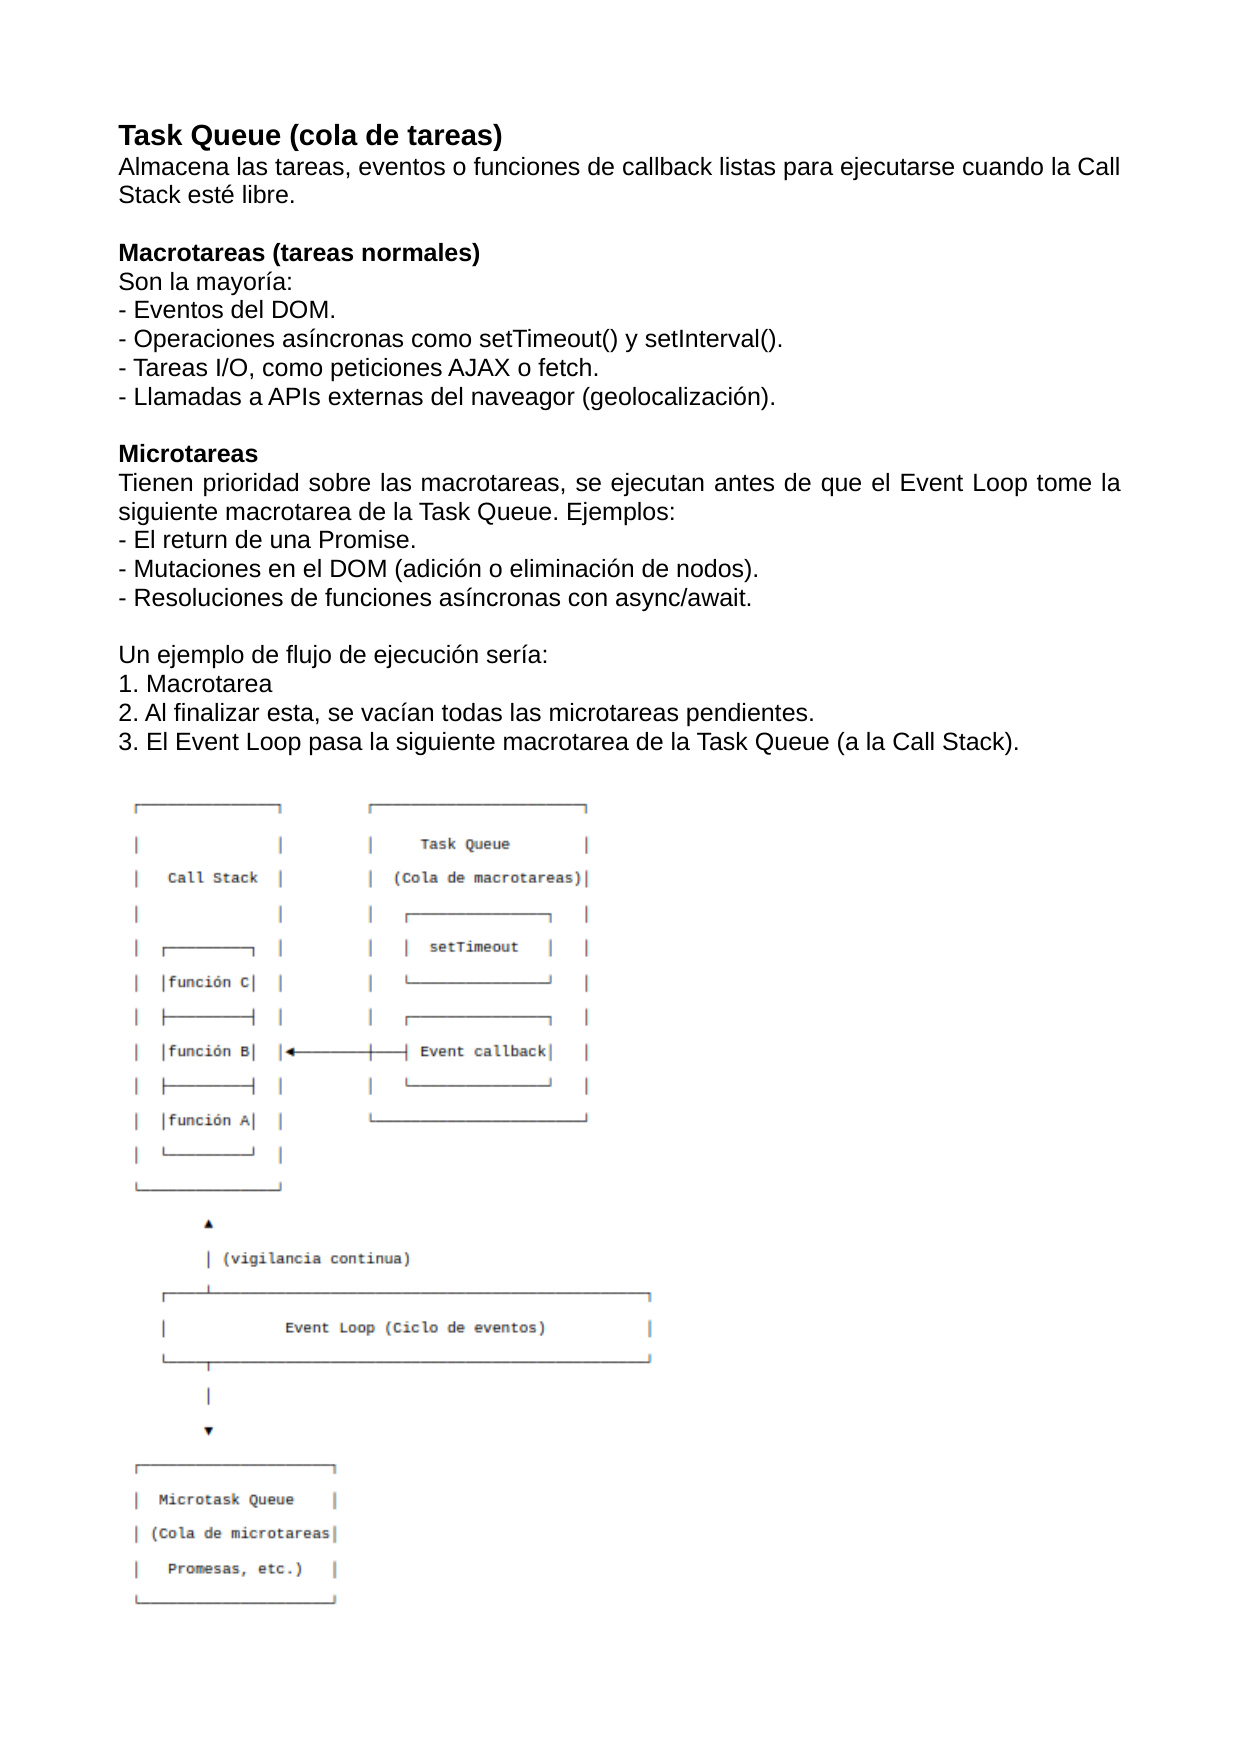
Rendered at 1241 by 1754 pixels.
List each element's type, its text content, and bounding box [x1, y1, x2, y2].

text 3. El Event Loop pasa la siguiente macrotarea de la Task Queue (a la Call Stack). [118, 727, 1122, 755]
text Microtareas [118, 439, 1122, 468]
text - Eventos del DOM. [118, 295, 1122, 324]
text - Mutaciones en el DOM (adición o eliminación de nodos). [118, 554, 1122, 583]
text - El return de una Promise. [118, 525, 1122, 554]
text Un ejemplo de flujo de ejecución sería: [118, 640, 1122, 669]
text Task Queue (cola de tareas) [118, 118, 1122, 152]
text - Resoluciones de funciones asíncronas con async/await. [118, 583, 1122, 612]
text - Operaciones asíncronas como setTimeout() y setInterval(). [118, 324, 1122, 353]
text Tienen prioridad sobre las macrotareas, se ejecutan antes de que el Event Loop tome la siguiente macrotarea de la Task Queue. Ejemplos: [118, 468, 1122, 525]
text 2. Al finalizar esta, se vacían todas las microtareas pendientes. [118, 698, 1122, 727]
text - Llamadas a APIs externas del naveagor (geolocalización). [118, 382, 1122, 410]
text Macrotareas (tareas normales) [118, 238, 1122, 267]
text Son la mayoría: [118, 267, 1122, 295]
text 1. Macrotarea [118, 669, 1122, 698]
text - Tareas I/O, como peticiones AJAX o fetch. [118, 353, 1122, 382]
text Almacena las tareas, eventos o funciones de callback listas para ejecutarse cuando la Call Stack esté libre. [118, 152, 1122, 209]
picture [118, 785, 671, 1622]
